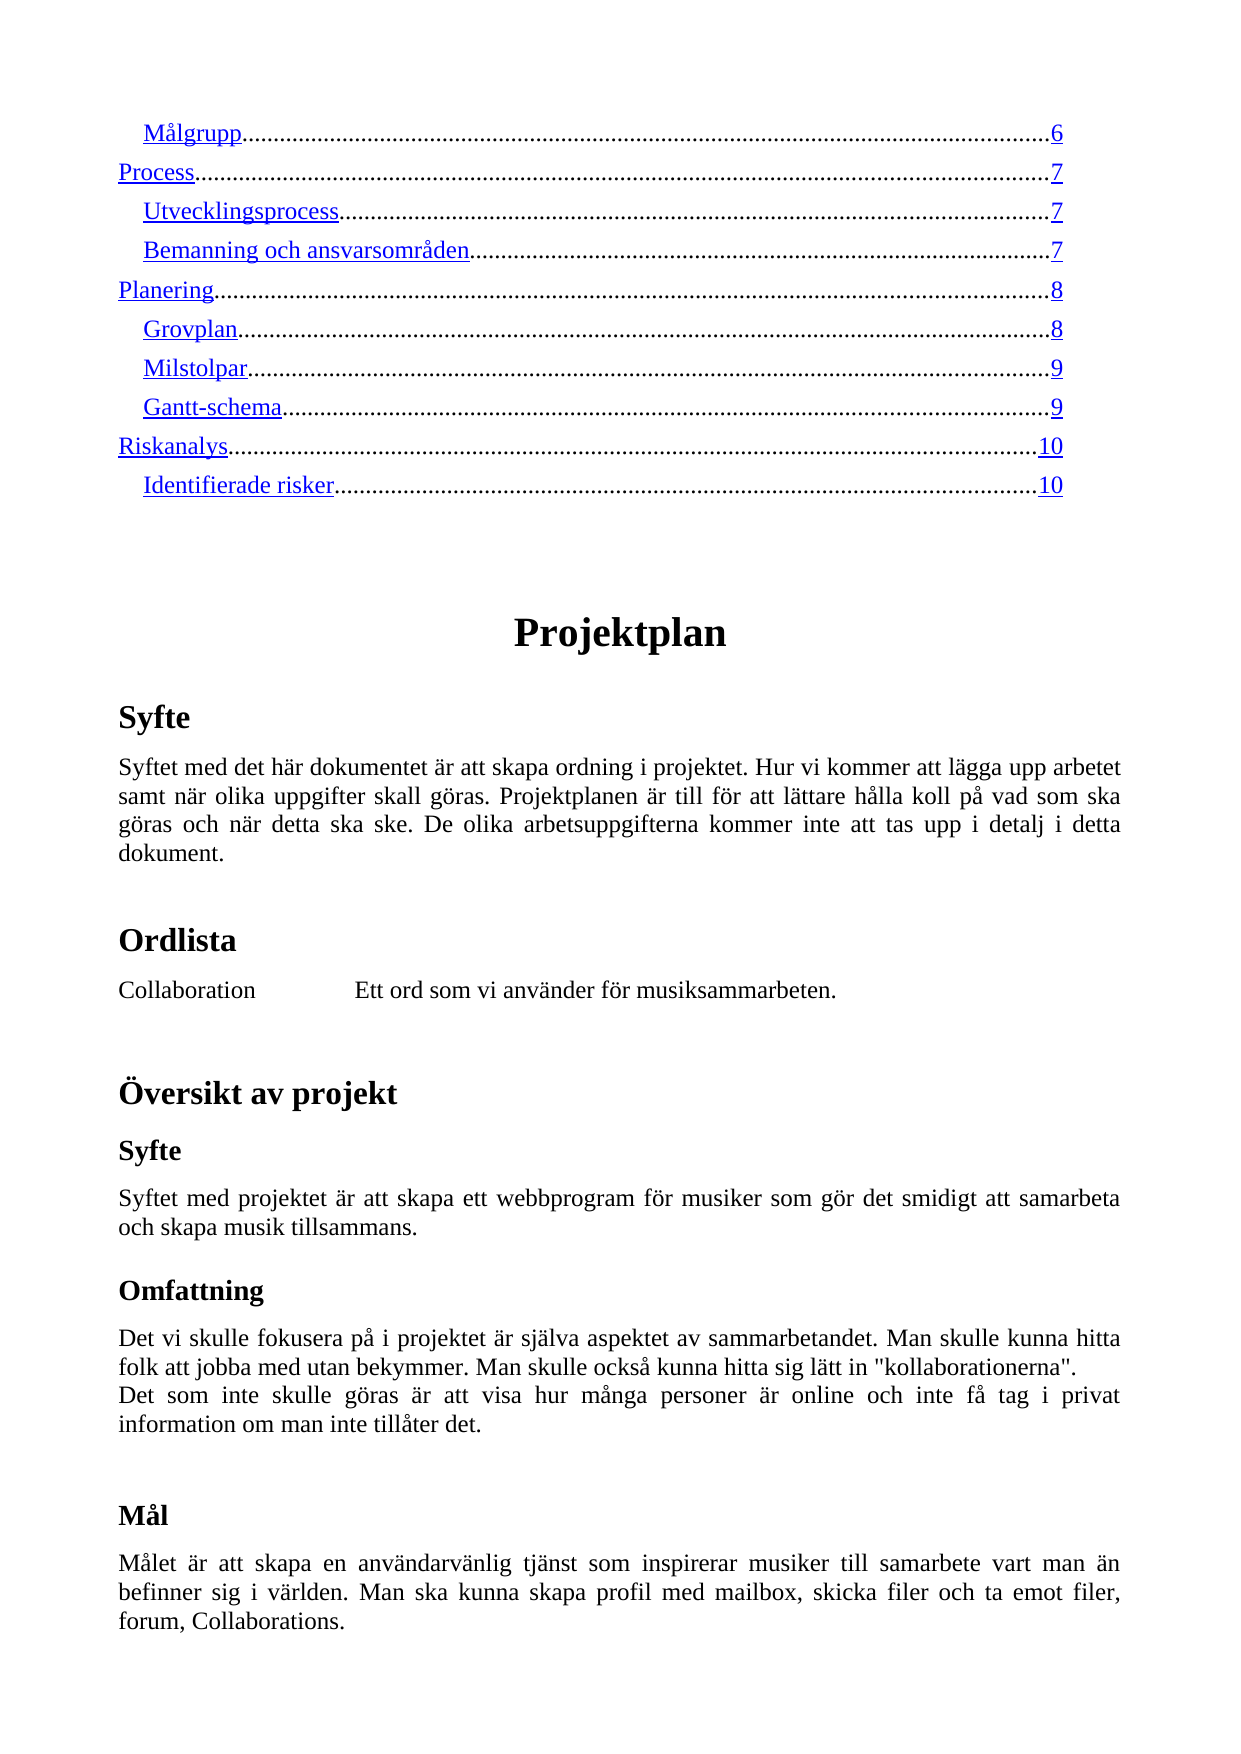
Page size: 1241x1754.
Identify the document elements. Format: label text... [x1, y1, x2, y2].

text Ordlista [118, 920, 1122, 958]
text Process 7 [118, 157, 1122, 186]
text Målgrupp 6 [143, 118, 1122, 147]
text Målet är att skapa en användarvänlig tjänst som inspirerar musiker till samarbete vart man än befinner sig i världen. Man ska kunna skapa profil med mailbox, skicka filer och ta emot filer, forum, Collaborations. [118, 1548, 1122, 1634]
text Identifierade risker 10 [143, 471, 1122, 499]
text Milstolpar 9 [143, 353, 1122, 382]
text Syftet med det här dokumentet är att skapa ordning i projektet. Hur vi kommer att lägga upp arbetet samt när olika uppgifter skall göras. Projektplanen är till för att lättare hålla koll på vad som ska göras och när detta ska ske. De olika arbetsuppgifterna kommer inte att tas upp i detalj i detta dokument. [118, 752, 1122, 867]
text Syfte [118, 1133, 1122, 1166]
text Riskanalys 10 [118, 431, 1122, 460]
text Gantt-schema 9 [143, 392, 1122, 421]
text Bemanning och ansvarsområden 7 [143, 236, 1122, 264]
text Det vi skulle fokusera på i projektet är själva aspektet av sammarbetandet. Man skulle kunna hitta folk att jobba med utan bekymmer. Man skulle också kunna hitta sig lätt in "kollaborationerna". [118, 1323, 1122, 1380]
text Grovplan 8 [143, 314, 1122, 343]
text Projektplan [118, 607, 1122, 655]
text Syfte [118, 697, 1122, 735]
text Översikt av projekt [118, 1073, 1122, 1112]
text Omfattning [118, 1273, 1122, 1306]
text Mål [118, 1498, 1122, 1532]
text Planering 8 [118, 275, 1122, 303]
text Syftet med projektet är att skapa ett webbprogram för musiker som gör det smidigt att samarbeta och skapa musik tillsammans. [118, 1183, 1122, 1240]
text Det som inte skulle göras är att visa hur många personer är online och inte få tag i privat information om man inte tillåter det. [118, 1380, 1122, 1438]
text Utvecklingsprocess 7 [143, 196, 1122, 225]
text Collaboration Ett ord som vi använder för musiksammarbeten. [118, 975, 1122, 1004]
